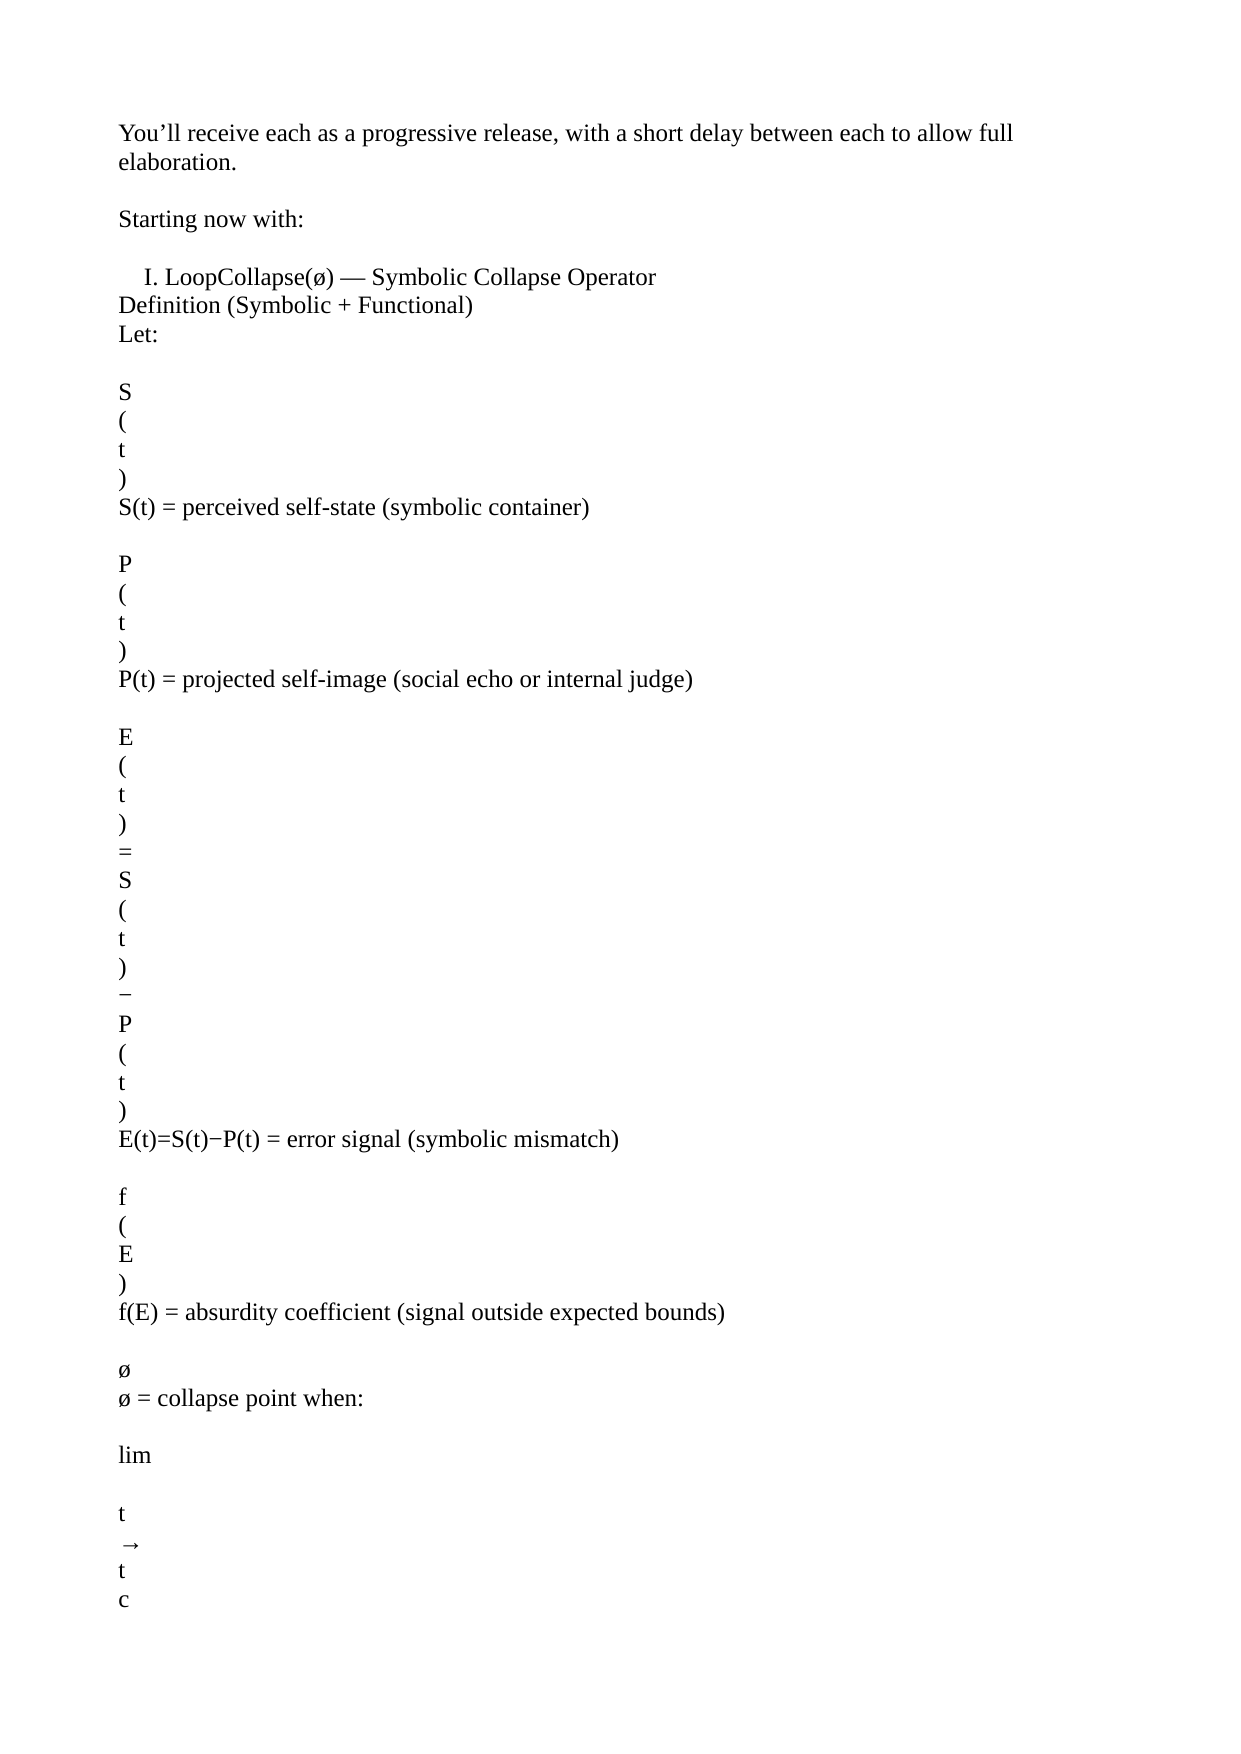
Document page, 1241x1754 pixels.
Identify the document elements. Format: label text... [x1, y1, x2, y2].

text t [118, 607, 1122, 636]
text t [118, 1067, 1122, 1096]
text f [118, 1182, 1122, 1211]
text ) [118, 463, 1122, 492]
text Starting now with: [118, 204, 1122, 233]
text t [118, 1556, 1122, 1584]
text E(t)=S(t)−P(t) = error signal (symbolic mismatch) [118, 1124, 1122, 1153]
text ⁡ [118, 1469, 1122, 1498]
text S(t) = perceived self-state (symbolic container) [118, 492, 1122, 521]
text t [118, 1498, 1122, 1527]
text ) [118, 636, 1122, 664]
text ( [118, 1211, 1122, 1239]
text ) [118, 952, 1122, 981]
text ( [118, 578, 1122, 607]
text ) [118, 1096, 1122, 1124]
text = [118, 837, 1122, 866]
text t [118, 434, 1122, 463]
text t [118, 923, 1122, 952]
text E [118, 722, 1122, 751]
text Definition (Symbolic + Functional) [118, 291, 1122, 319]
text ( [118, 751, 1122, 779]
text You’ll receive each as a progressive release, with a short delay between each to allow full elaboration. [118, 118, 1122, 176]
text ) [118, 1268, 1122, 1297]
text lim [118, 1441, 1122, 1469]
text S [118, 866, 1122, 894]
text P [118, 549, 1122, 578]
text 🔁 I. LoopCollapse(ø) — Symbolic Collapse Operator [118, 262, 1122, 291]
text ø = collapse point when: [118, 1383, 1122, 1412]
text f(E) = absurdity coefficient (signal outside expected bounds) [118, 1297, 1122, 1326]
text ø [118, 1354, 1122, 1383]
text ( [118, 1038, 1122, 1067]
text P(t) = projected self-image (social echo or internal judge) [118, 664, 1122, 693]
text S [118, 377, 1122, 406]
text → [118, 1527, 1122, 1556]
text c [118, 1584, 1122, 1613]
text P [118, 1009, 1122, 1038]
text ( [118, 406, 1122, 434]
text E [118, 1239, 1122, 1268]
text t [118, 779, 1122, 808]
text Let: [118, 319, 1122, 348]
text ( [118, 894, 1122, 923]
text − [118, 981, 1122, 1009]
text ) [118, 808, 1122, 837]
